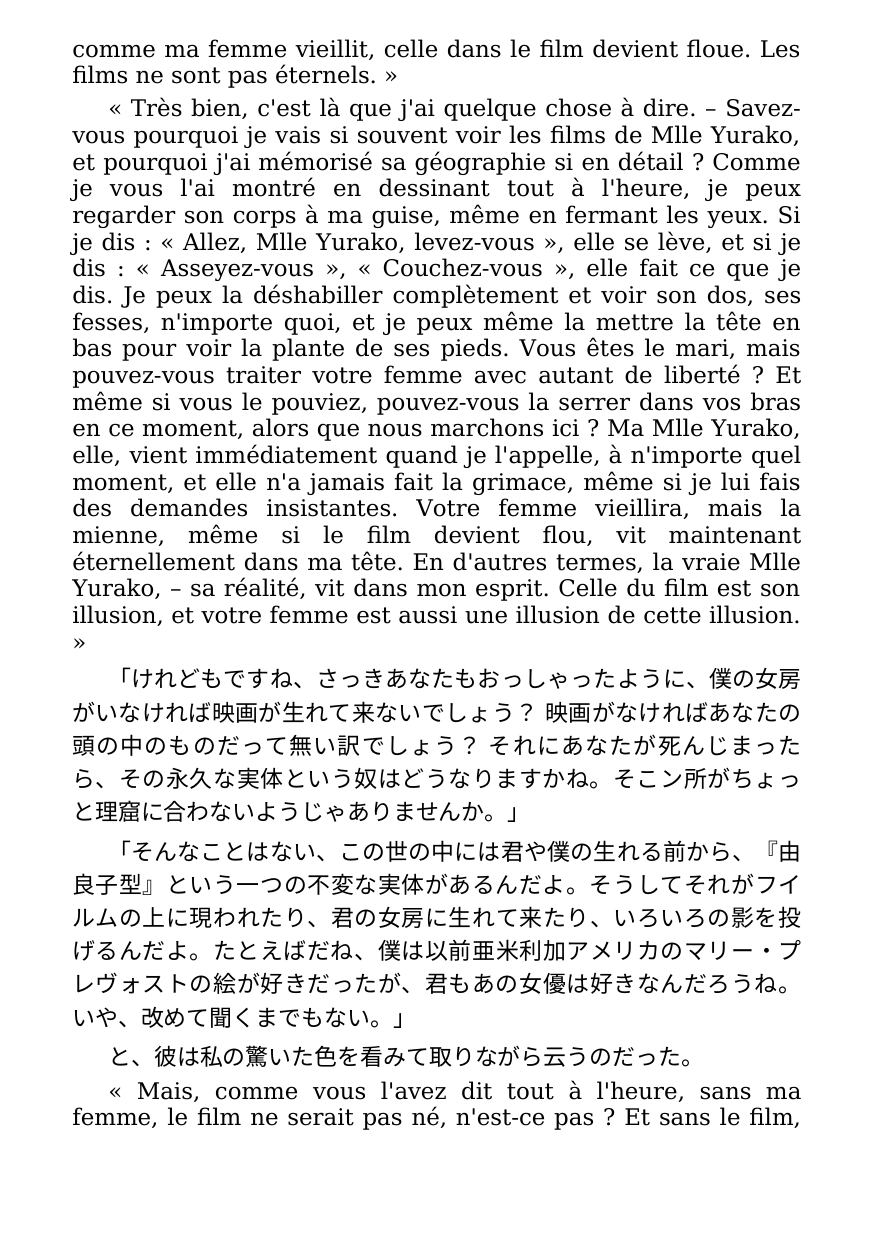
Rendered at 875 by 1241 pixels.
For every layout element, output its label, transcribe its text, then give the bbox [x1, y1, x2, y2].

text 「けれどもですね、さっきあなたもおっしゃったように、僕の女房がいなければ映画が生れて来ないでしょう？ 映画がなければあなたの頭の中のものだって無い訳でしょう？ それにあなたが死んじまったら、その永久な実体という奴はどうなりますかね。そこン所がちょっと理窟に合わないようじゃありませんか。」 [72, 661, 802, 827]
text « Très bien, c'est là que j'ai quelque chose à dire. – Savez-vous pourquoi je vais si souvent voir les films de Mlle Yurako, et pourquoi j'ai mémorisé sa géographie si en détail ? Comme je vous l'ai montré en dessinant tout à l'heure, je peux regarder son corps à ma guise, même en fermant les yeux. Si je dis : « Allez, Mlle Yurako, levez-vous », elle se lève, et si je dis : « Asseyez-vous », « Couchez-vous », elle fait ce que je dis. Je peux la déshabiller complètement et voir son dos, ses fesses, n'importe quoi, et je peux même la mettre la tête en bas pour voir la plante de ses pieds. Vous êtes le mari, mais pouvez-vous traiter votre femme avec autant de liberté ? Et même si vous le pouviez, pouvez-vous la serrer dans vos bras en ce moment, alors que nous marchons ici ? Ma Mlle Yurako, elle, vient immédiatement quand je l'appelle, à n'importe quel moment, et elle n'a jamais fait la grimace, même si je lui fais des demandes insistantes. Votre femme vieillira, mais la mienne, même si le film devient flou, vit maintenant éternellement dans ma tête. En d'autres termes, la vraie Mlle Yurako, – sa réalité, vit dans mon esprit. Celle du film est son illusion, et votre femme est aussi une illusion de cette illusion. » [72, 95, 802, 655]
text comme ma femme vieillit, celle dans le film devient floue. Les films ne sont pas éternels. » [72, 36, 802, 89]
text 「そんなことはない、この世の中には君や僕の生れる前から、『由良子型』という一つの不変な実体があるんだよ。そうしてそれがフイルムの上に現われたり、君の女房に生れて来たり、いろいろの影を投げるんだよ。たとえばだね、僕は以前亜米利加アメリカのマリー・プレヴォストの絵が好きだったが、君もあの女優は好きなんだろうね。いや、改めて聞くまでもない。」 [72, 833, 802, 1033]
text « Mais, comme vous l'avez dit tout à l'heure, sans ma femme, le film ne serait pas né, n'est-ce pas ? Et sans le film, [72, 1078, 802, 1131]
text と、彼は私の驚いた色を看みて取りながら云うのだった。 [72, 1039, 802, 1072]
